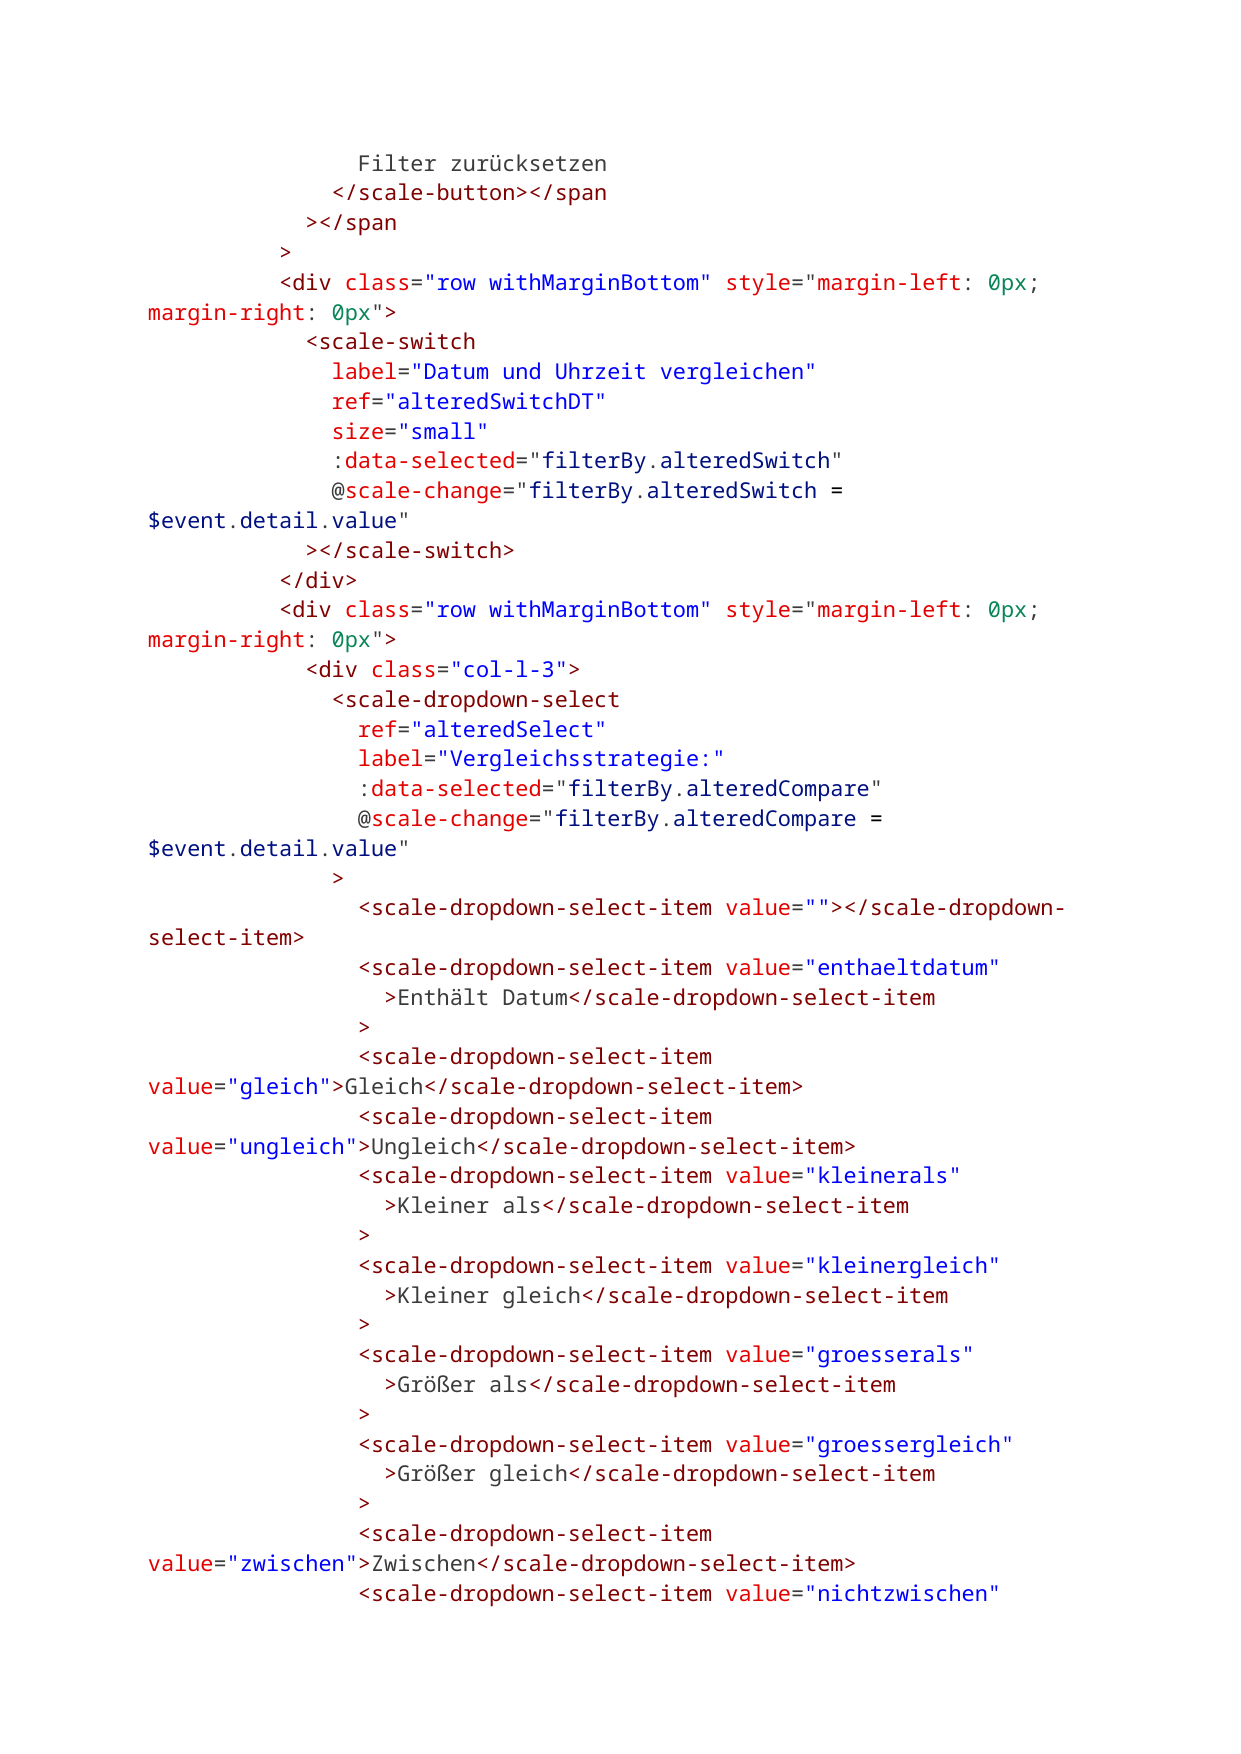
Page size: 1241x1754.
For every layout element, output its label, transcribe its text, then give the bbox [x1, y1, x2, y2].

text <scale-dropdown-select-item value="ungleich">Ungleich</scale-dropdown-select-item> [148, 1101, 1093, 1161]
text <div class="col-l-3"> [148, 654, 1093, 684]
text <scale-dropdown-select [148, 684, 1093, 714]
text >Kleiner gleich</scale-dropdown-select-item [148, 1280, 1093, 1309]
text <scale-switch [148, 326, 1093, 356]
text >Enthält Datum</scale-dropdown-select-item [148, 982, 1093, 1012]
text ></span [148, 207, 1093, 237]
text <scale-dropdown-select-item value="nichtzwischen" [148, 1578, 1093, 1607]
text > [148, 1309, 1093, 1339]
text <scale-dropdown-select-item value="enthaeltdatum" [148, 952, 1093, 982]
text @scale-change="filterBy.alteredCompare = $event.detail.value" [148, 803, 1093, 863]
text > [148, 1220, 1093, 1250]
text :data-selected="filterBy.alteredCompare" [148, 773, 1093, 803]
text @scale-change="filterBy.alteredSwitch = $event.detail.value" [148, 475, 1093, 535]
text ref="alteredSelect" [148, 714, 1093, 743]
text ref="alteredSwitchDT" [148, 386, 1093, 416]
text Filter zurücksetzen [148, 148, 1093, 177]
text <scale-dropdown-select-item value=""></scale-dropdown-select-item> [148, 892, 1093, 952]
text > [148, 237, 1093, 267]
text <div class="row withMarginBottom" style="margin-left: 0px; margin-right: 0px"> [148, 267, 1093, 326]
text <scale-dropdown-select-item value="groessergleich" [148, 1429, 1093, 1458]
text > [148, 1012, 1093, 1041]
text :data-selected="filterBy.alteredSwitch" [148, 446, 1093, 475]
text </div> [148, 565, 1093, 594]
text <scale-dropdown-select-item value="zwischen">Zwischen</scale-dropdown-select-item> [148, 1518, 1093, 1578]
text <scale-dropdown-select-item value="gleich">Gleich</scale-dropdown-select-item> [148, 1041, 1093, 1101]
text ></scale-switch> [148, 535, 1093, 565]
text <scale-dropdown-select-item value="groesserals" [148, 1339, 1093, 1369]
text size="small" [148, 416, 1093, 446]
text <scale-dropdown-select-item value="kleinerals" [148, 1161, 1093, 1190]
text <div class="row withMarginBottom" style="margin-left: 0px; margin-right: 0px"> [148, 594, 1093, 654]
text > [148, 1399, 1093, 1429]
text >Kleiner als</scale-dropdown-select-item [148, 1190, 1093, 1220]
text > [148, 863, 1093, 892]
text <scale-dropdown-select-item value="kleinergleich" [148, 1250, 1093, 1280]
text >Größer als</scale-dropdown-select-item [148, 1369, 1093, 1399]
text > [148, 1488, 1093, 1518]
text label="Datum und Uhrzeit vergleichen" [148, 356, 1093, 386]
text >Größer gleich</scale-dropdown-select-item [148, 1458, 1093, 1488]
text label="Vergleichsstrategie:" [148, 743, 1093, 773]
text </scale-button></span [148, 177, 1093, 207]
